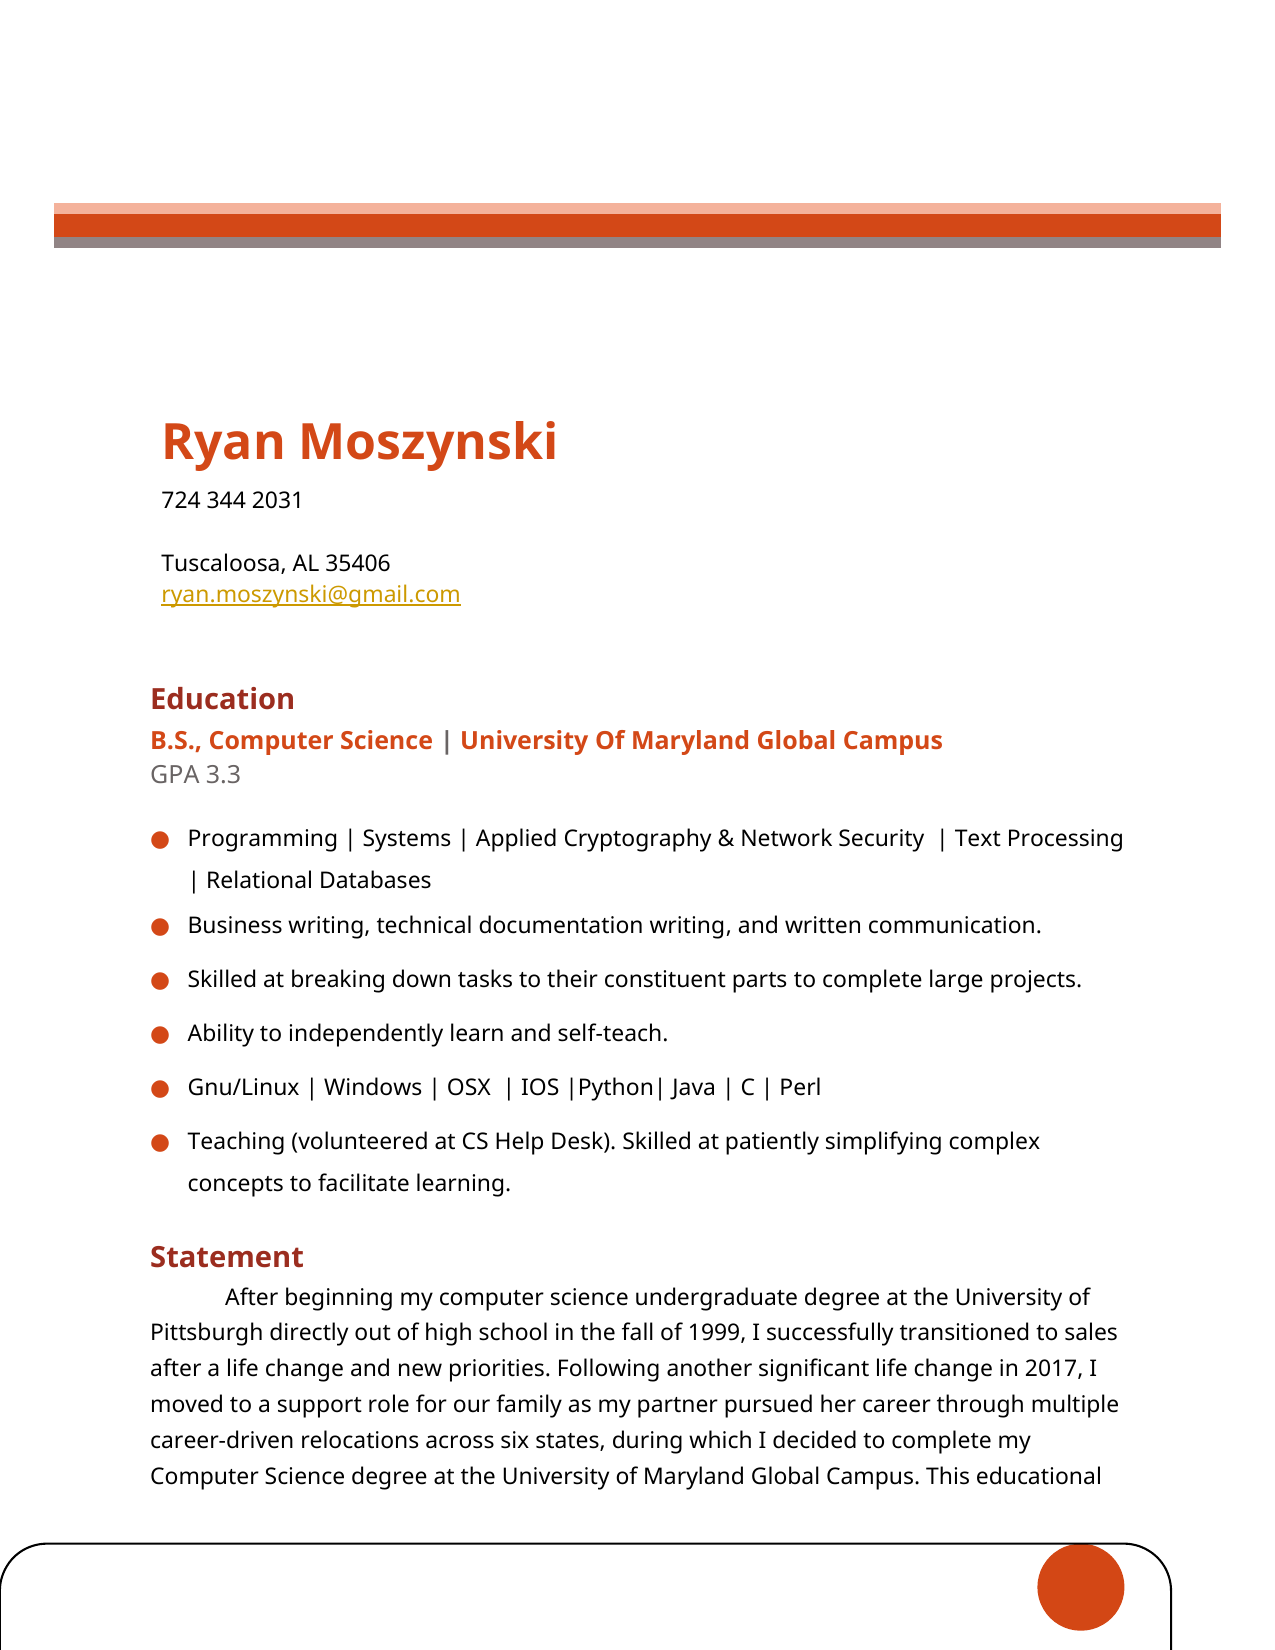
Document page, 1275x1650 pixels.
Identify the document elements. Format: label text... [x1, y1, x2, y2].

list Gnu/Linux | Windows | OSX | IOS |Python| Java | C | Perl [150, 1062, 1125, 1109]
table_cell [54, 214, 1221, 237]
text Statement [150, 1237, 1125, 1276]
list Business writing, technical documentation writing, and written communication. [150, 900, 1125, 947]
text B.S., Computer Science | University Of Maryland Global Campus [150, 722, 1125, 756]
text Education [150, 678, 1125, 718]
table_header [638, 406, 1125, 609]
list Teaching (volunteered at CS Help Desk). Skilled at patiently simplifying complex concepts to facilitate learning. [150, 1116, 1125, 1198]
list Programming | Systems | Applied Cryptography & Network Security | Text Processing | Relational Databases [150, 812, 1125, 895]
list Ability to independently learn and self-teach. [150, 1008, 1125, 1055]
text After beginning my computer science undergraduate degree at the University of Pittsburgh directly out of high school in the fall of 1999, I successfully transitioned to sales after a life change and new priorities. Following another significant life change in 2017, I moved to a support role for our family as my partner pursued her career through multiple career-driven relocations across six states, during which I decided to complete my Computer Science degree at the University of Maryland Global Campus. This educational [150, 1280, 1125, 1491]
list Skilled at breaking down tasks to their constituent parts to complete large projects. [150, 954, 1125, 1001]
text GPA 3.3 [150, 756, 1125, 790]
table_header Ryan Moszynski 724 344 2031 Tuscaloosa, AL 35406 ryan.moszynski@gmail.com [150, 406, 637, 609]
table_cell [54, 237, 1221, 248]
table_header [54, 203, 1221, 214]
